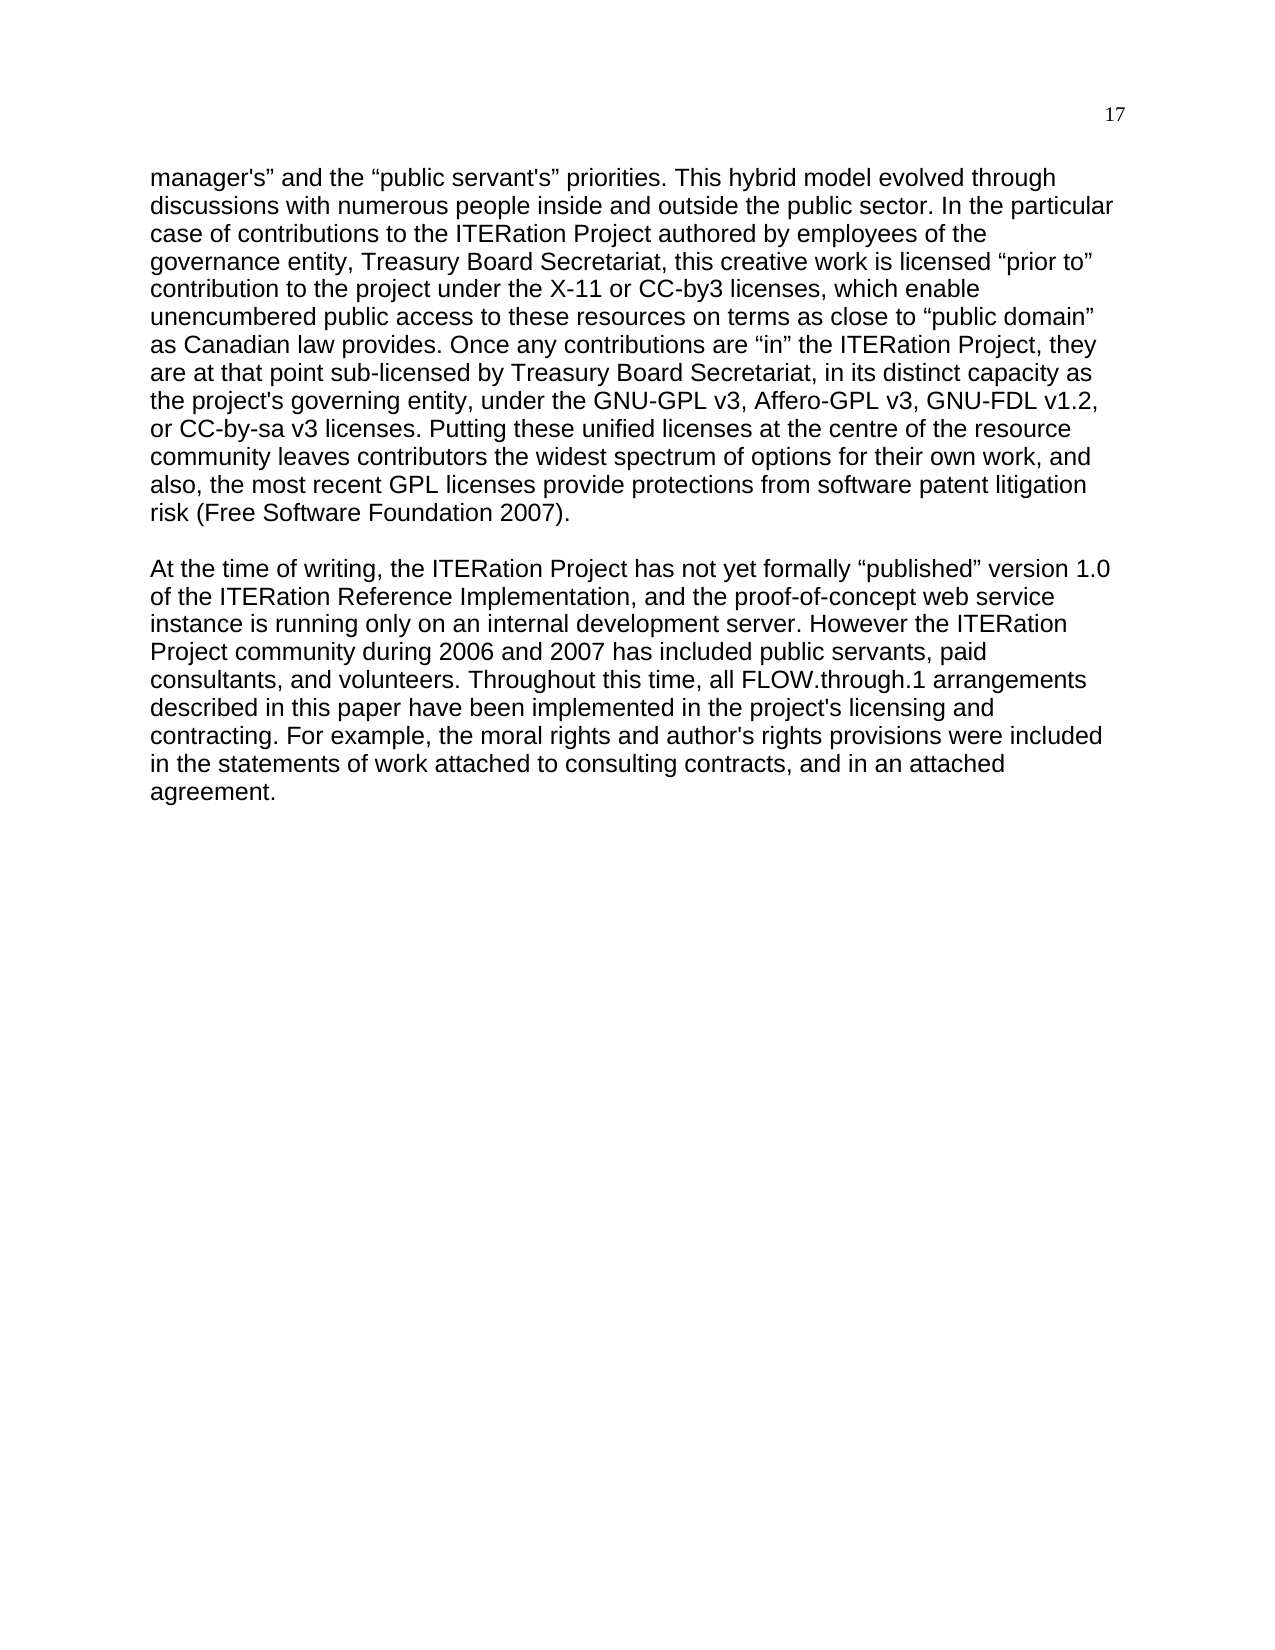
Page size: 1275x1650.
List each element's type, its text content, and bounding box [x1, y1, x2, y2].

text manager's” and the “public servant's” priorities. This hybrid model evolved through discussions with numerous people inside and outside the public sector. In the particular case of contributions to the ITERation Project authored by employees of the governance entity, Treasury Board Secretariat, this creative work is licensed “prior to” contribution to the project under the X-11 or CC-by3 licenses, which enable unencumbered public access to these resources on terms as close to “public domain” as Canadian law provides. Once any contributions are “in” the ITERation Project, they are at that point sub-licensed by Treasury Board Secretariat, in its distinct capacity as the project's governing entity, under the GNU-GPL v3, Affero-GPL v3, GNU-FDL v1.2, or CC-by-sa v3 licenses. Putting these unified licenses at the centre of the resource community leaves contributors the widest spectrum of options for their own work, and also, the most recent GPL licenses provide protections from software patent litigation risk (Free Software Foundation 2007). [150, 164, 1125, 527]
text At the time of writing, the ITERation Project has not yet formally “published” version 1.0 of the ITERation Reference Implementation, and the proof-of-concept web service instance is running only on an internal development server. However the ITERation Project community during 2006 and 2007 has included public servants, paid consultants, and volunteers. Throughout this time, all FLOW.through.1 arrangements described in this paper have been implemented in the project's licensing and contracting. For example, the moral rights and author's rights provisions were included in the statements of work attached to consulting contracts, and in an attached agreement. [150, 554, 1125, 806]
